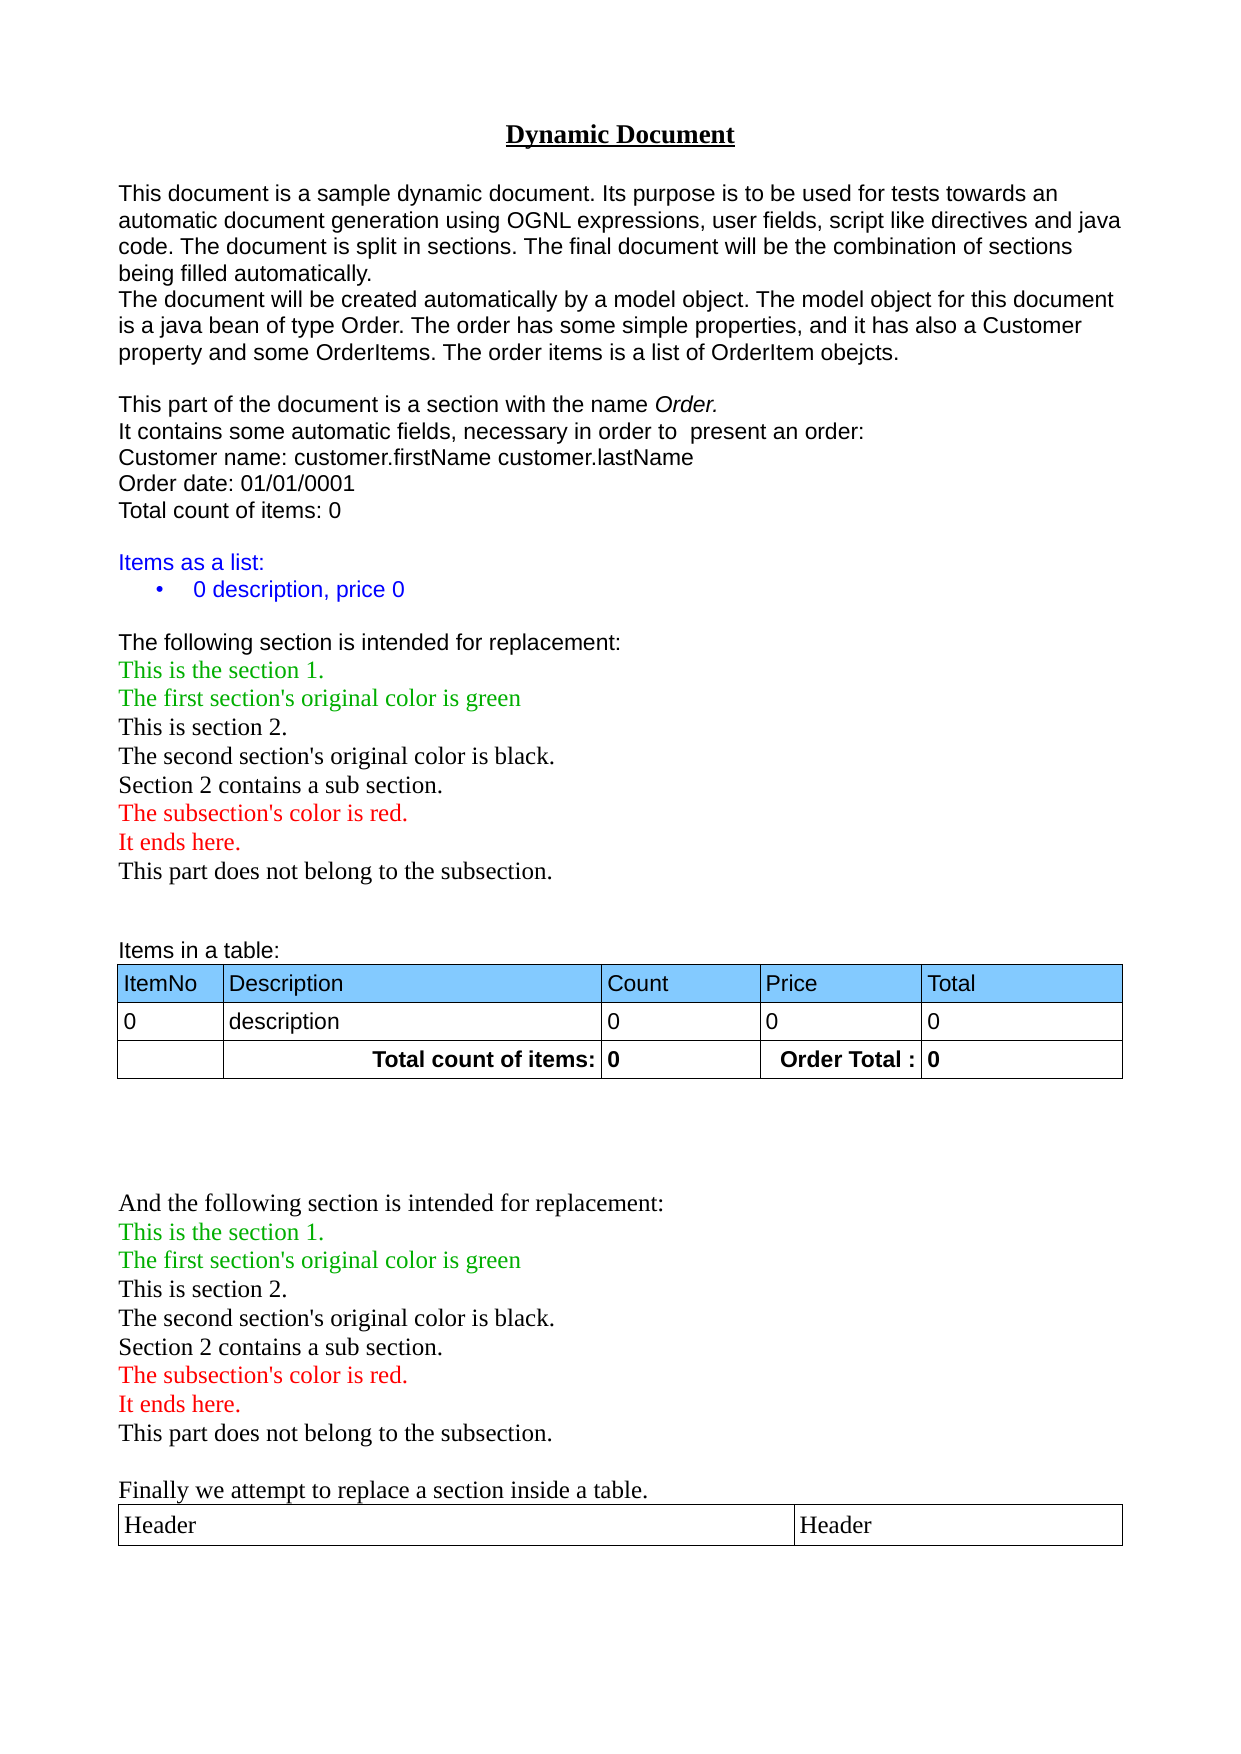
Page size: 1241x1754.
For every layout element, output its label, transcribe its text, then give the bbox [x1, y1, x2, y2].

table_header Description [224, 965, 601, 1002]
table_header Header [119, 1505, 794, 1544]
table_header Count [602, 965, 760, 1002]
text This is the section 1. [118, 655, 1122, 683]
table_cell description [224, 1003, 601, 1040]
table_cell 0 [922, 1003, 1122, 1040]
table_header Total [922, 965, 1122, 1002]
text Dynamic Document [118, 118, 1122, 149]
table_cell 0 [761, 1003, 921, 1040]
text The first section's original color is green [118, 1245, 1122, 1274]
text The document will be created automatically by a model object. The model object for this document is a java bean of type Order. The order has some simple properties, and it has also a Customer property and some OrderItems. The order items is a list of OrderItem obejcts. [118, 286, 1122, 365]
text The subsection's color is red. [118, 1360, 1122, 1389]
text Items as a list: [118, 549, 1122, 576]
text This is section 2. [118, 1274, 1122, 1303]
table_header Price [761, 965, 921, 1002]
text It ends here. [118, 1389, 1122, 1418]
text It contains some automatic fields, necessary in order to present an order: [118, 418, 1122, 444]
text Order date: 01/01/0001 [118, 470, 1122, 497]
text Items in a table: [118, 937, 1122, 964]
text This part of the document is a section with the name Order. [118, 391, 1122, 418]
table_header Header [795, 1505, 1122, 1544]
table_cell 0 [602, 1003, 760, 1040]
text Customer name: customer.firstName customer.lastName [118, 444, 1122, 470]
table_cell [118, 1041, 223, 1078]
table_cell Order Total : [761, 1041, 921, 1078]
text Finally we attempt to replace a section inside a table. [118, 1475, 1122, 1504]
text The first section's original color is green [118, 683, 1122, 712]
text And the following section is intended for replacement: [118, 1188, 1122, 1217]
text The second section's original color is black. [118, 1303, 1122, 1332]
text It ends here. [118, 827, 1122, 856]
table_cell Total count of items: [224, 1041, 601, 1078]
text The following section is intended for replacement: [118, 628, 1122, 655]
text The subsection's color is red. [118, 798, 1122, 827]
table_cell 0 [922, 1041, 1122, 1078]
text This document is a sample dynamic document. Its purpose is to be used for tests towards an automatic document generation using OGNL expressions, user fields, script like directives and java code. The document is split in sections. The final document will be the combination of sections being filled automatically. [118, 180, 1122, 286]
table_cell 0 [602, 1041, 760, 1078]
text Section 2 contains a sub section. [118, 1332, 1122, 1360]
table_cell 0 [118, 1003, 223, 1040]
text The second section's original color is black. [118, 741, 1122, 770]
text Total count of items: 0 [118, 497, 1122, 523]
table_header ItemNo [118, 965, 223, 1002]
list 0 description, price 0 [156, 576, 1122, 602]
text This is section 2. [118, 712, 1122, 741]
text Section 2 contains a sub section. [118, 770, 1122, 798]
text This is the section 1. [118, 1217, 1122, 1245]
text This part does not belong to the subsection. [118, 856, 1122, 885]
text This part does not belong to the subsection. [118, 1418, 1122, 1447]
